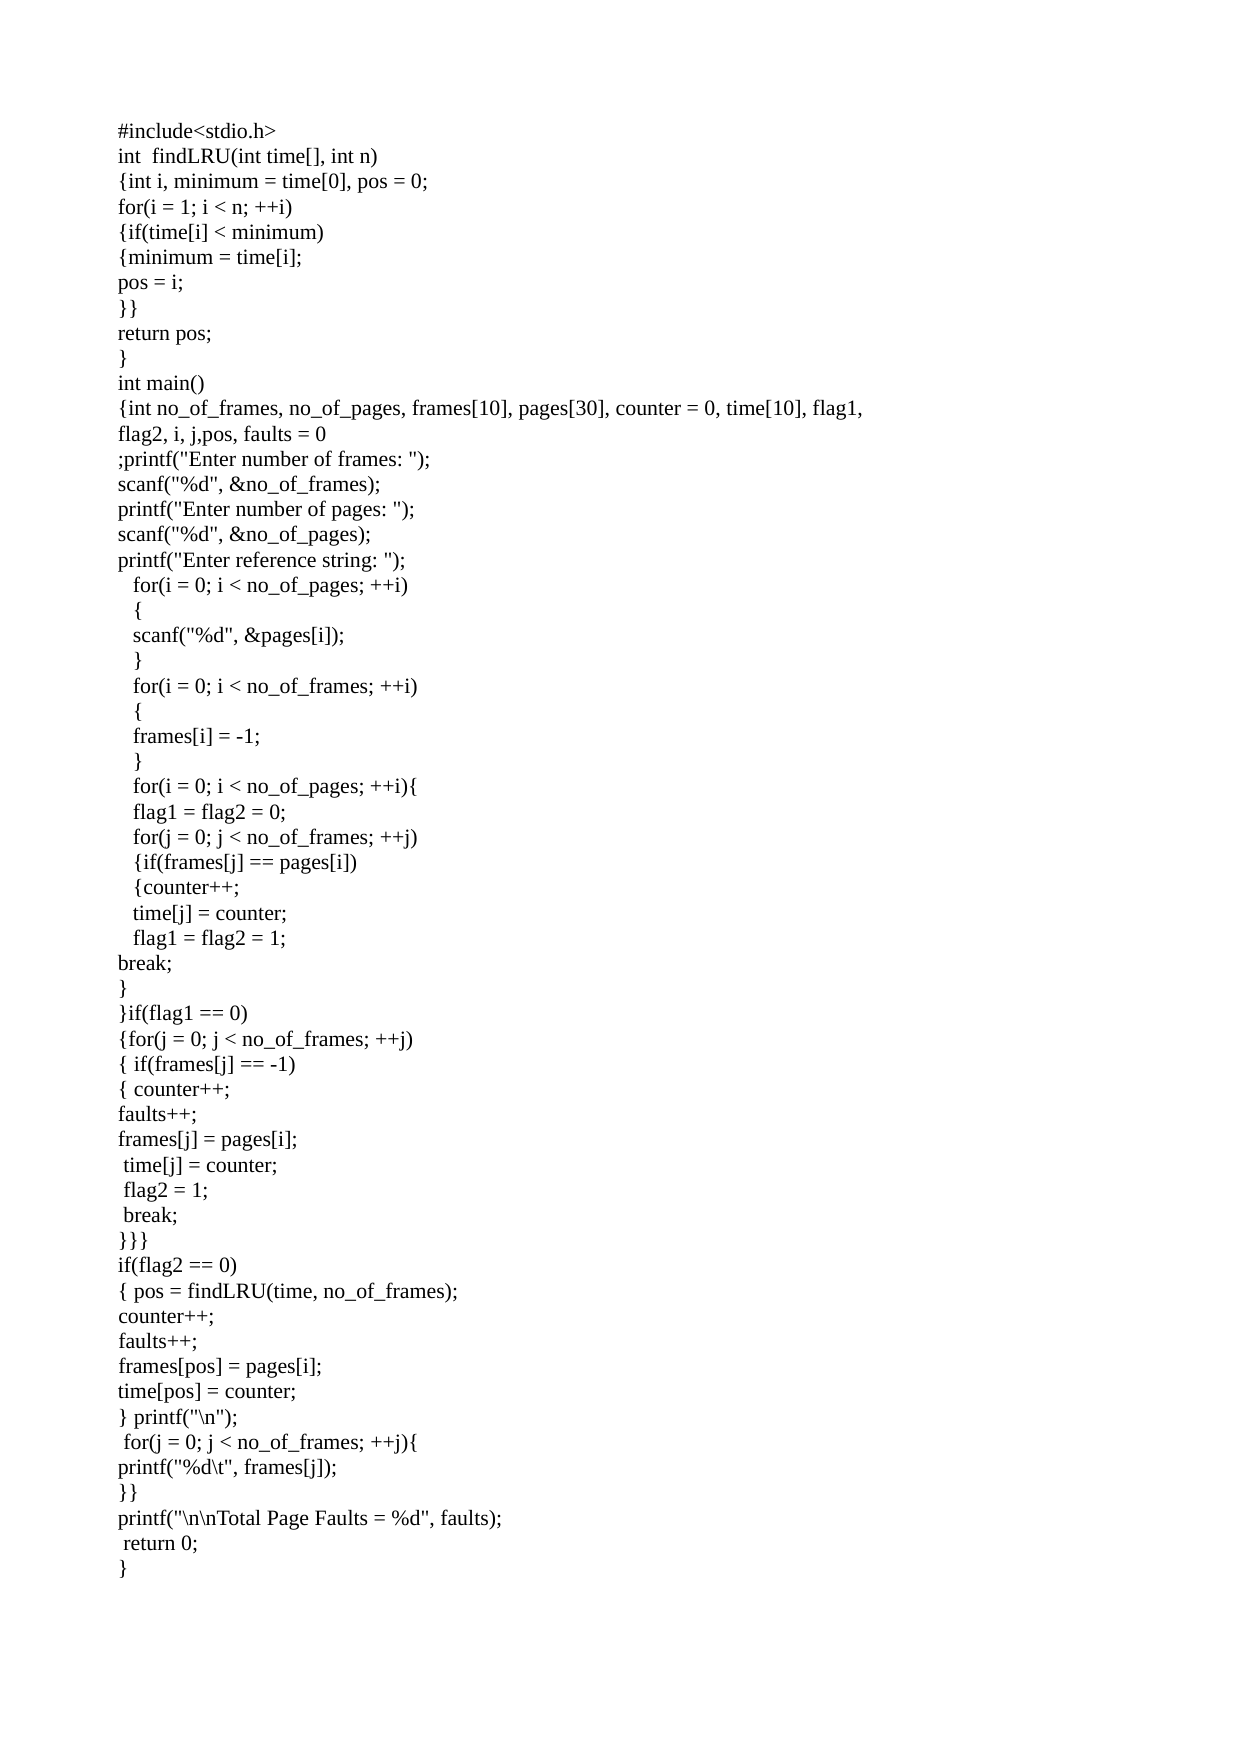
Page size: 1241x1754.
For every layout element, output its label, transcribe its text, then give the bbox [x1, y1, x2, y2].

text }} [118, 294, 917, 320]
text for(i = 1; i < n; ++i) [118, 194, 627, 219]
text time[pos] = counter; [118, 1378, 917, 1404]
text {minimum = time[i]; [118, 244, 627, 269]
text return pos; [118, 320, 917, 345]
text frames[j] = pages[i]; [118, 1126, 917, 1152]
text counter++; [118, 1303, 917, 1328]
text {if(frames[j] == pages[i]) [133, 849, 641, 874]
text {int i, minimum = time[0], pos = 0; [118, 168, 627, 194]
text { counter++; [118, 1076, 917, 1101]
text } [118, 1555, 917, 1580]
text } [133, 647, 917, 673]
text int main() [118, 370, 917, 395]
text for(i = 0; i < no_of_pages; ++i) [133, 572, 784, 597]
text scanf("%d", &pages[i]); [133, 622, 784, 647]
text printf("Enter number of pages: "); [118, 496, 917, 521]
text } [118, 975, 917, 1000]
text if(flag2 == 0) [118, 1252, 917, 1278]
text return 0; [118, 1530, 866, 1555]
text break; [118, 950, 917, 975]
text { if(frames[j] == -1) [118, 1051, 917, 1076]
text scanf("%d", &no_of_frames); [118, 471, 917, 496]
text {counter++; [133, 874, 641, 899]
text }} [118, 1479, 917, 1504]
text } [118, 345, 917, 370]
text {for(j = 0; j < no_of_frames; ++j) [118, 1026, 917, 1051]
text for(j = 0; j < no_of_frames; ++j) [133, 824, 641, 849]
text { [133, 597, 784, 622]
text { pos = findLRU(time, no_of_frames); [118, 1278, 917, 1303]
text } [133, 748, 917, 773]
text }if(flag1 == 0) [118, 1000, 917, 1026]
text printf("%d\t", frames[j]); [118, 1454, 917, 1479]
text break; [118, 1202, 917, 1227]
text } printf("\n"); [118, 1404, 641, 1429]
text int findLRU(int time[], int n) [118, 143, 627, 168]
text {int no_of_frames, no_of_pages, frames[10], pages[30], counter = 0, time[10], flag1, flag2, i, j,pos, faults = 0 [118, 395, 917, 446]
text flag1 = flag2 = 1; [133, 925, 641, 950]
text printf("\n\nTotal Page Faults = %d", faults); [118, 1504, 866, 1530]
text { [133, 698, 917, 723]
text pos = i; [118, 269, 627, 294]
text flag2 = 1; [118, 1177, 917, 1202]
text #include<stdio.h> [118, 118, 627, 143]
text ;printf("Enter number of frames: "); [118, 446, 917, 471]
text scanf("%d", &no_of_pages); [118, 521, 917, 547]
text for(j = 0; j < no_of_frames; ++j){ [118, 1429, 641, 1454]
text for(i = 0; i < no_of_frames; ++i) [133, 673, 917, 698]
text time[j] = counter; [133, 899, 641, 925]
text faults++; [118, 1328, 917, 1353]
text }}} [118, 1227, 917, 1252]
text printf("Enter reference string: "); [118, 547, 917, 572]
text time[j] = counter; [118, 1152, 917, 1177]
text faults++; [118, 1101, 917, 1126]
text frames[i] = -1; [133, 723, 917, 748]
text {if(time[i] < minimum) [118, 219, 627, 244]
text for(i = 0; i < no_of_pages; ++i){ [133, 773, 917, 799]
text frames[pos] = pages[i]; [118, 1353, 917, 1378]
text flag1 = flag2 = 0; [133, 799, 641, 824]
